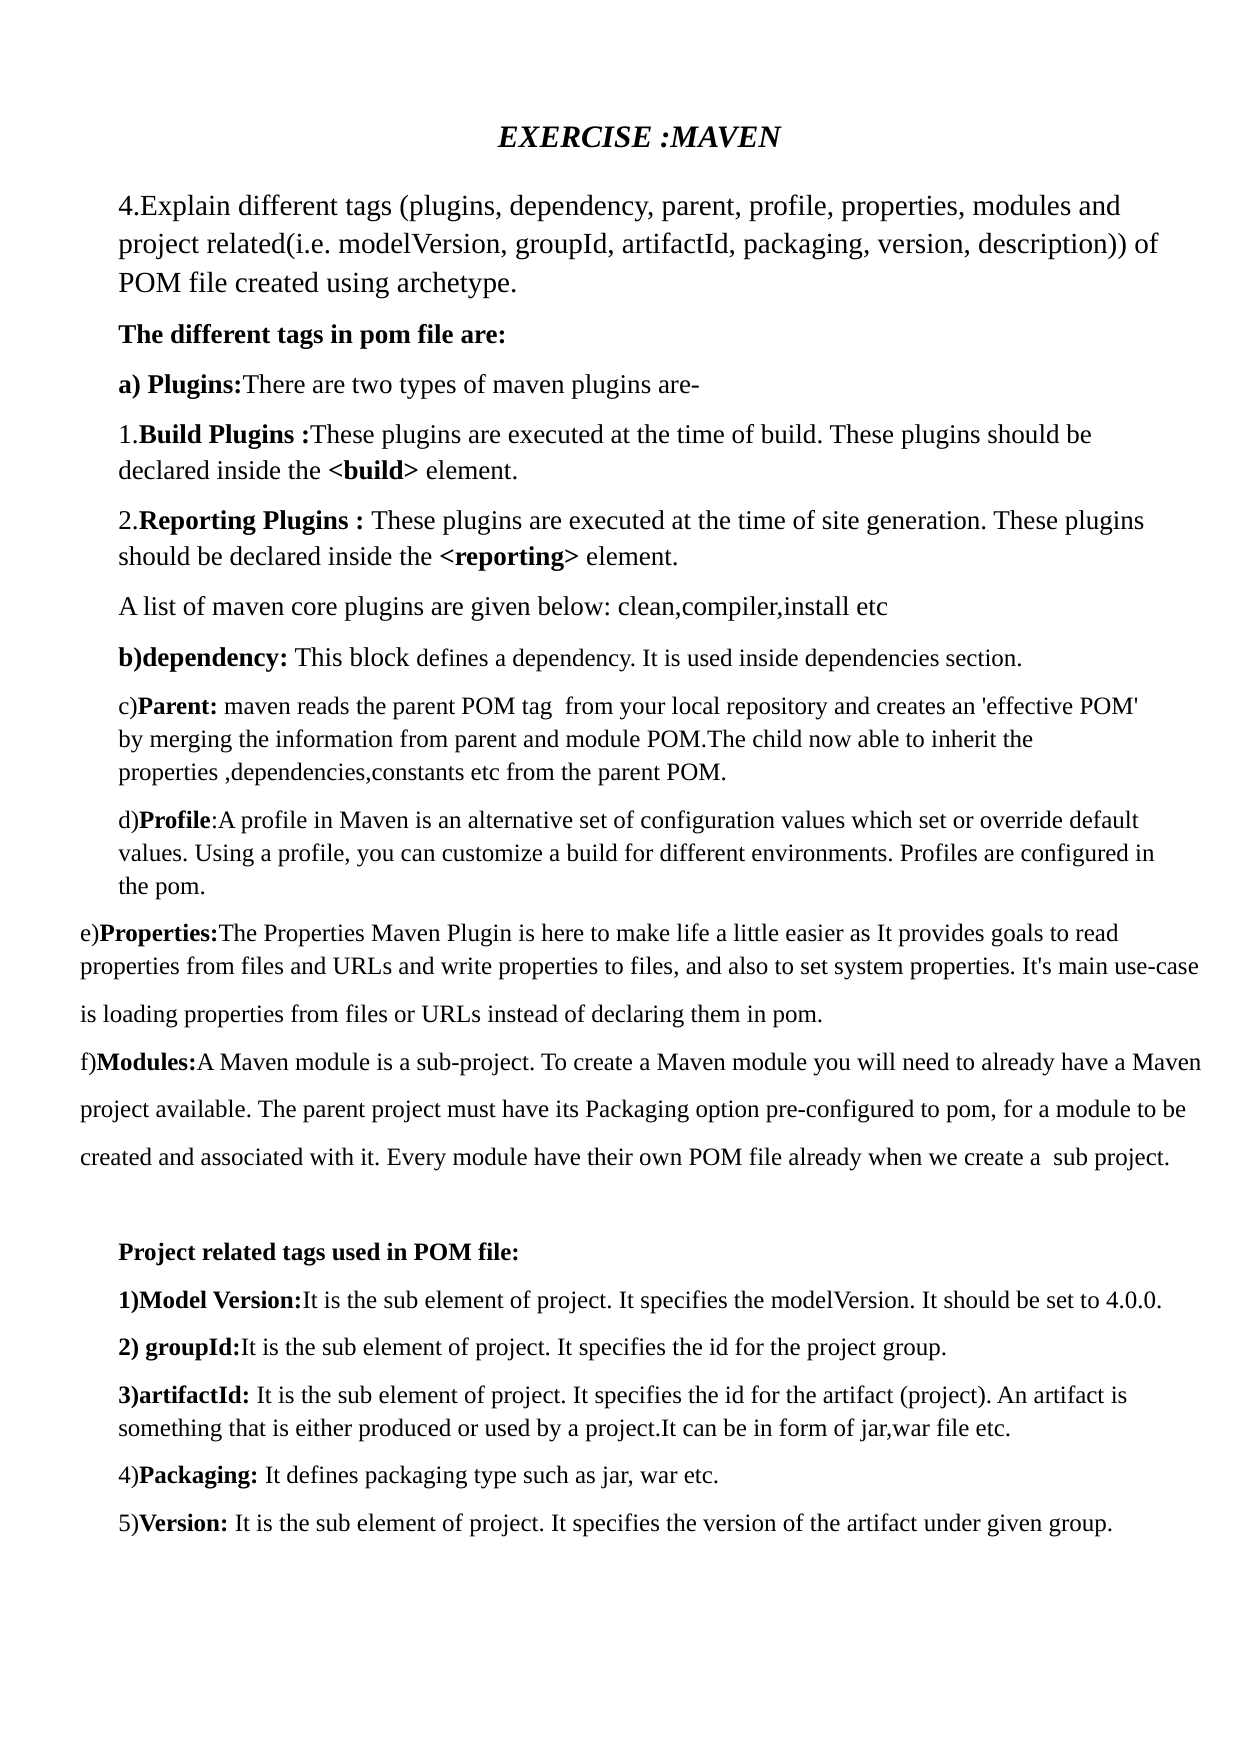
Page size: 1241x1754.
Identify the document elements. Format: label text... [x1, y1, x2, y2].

text 3)artifactId: It is the sub element of project. It specifies the id for the artifact (project). An artifact is something that is either produced or used by a project.It can be in form of jar,war file etc. [118, 1380, 1163, 1442]
text 1.Build Plugins :These plugins are executed at the time of build. These plugins should be declared inside the <build> element. [118, 418, 1163, 485]
text A list of maven core plugins are given below: clean,compiler,install etc [118, 591, 1163, 622]
text EXERCISE :MAVEN [118, 118, 1163, 154]
text 2) groupId:It is the sub element of project. It specifies the id for the project group. [118, 1332, 1163, 1361]
text Project related tags used in POM file: [118, 1237, 1163, 1266]
text project available. The parent project must have its Packaging option pre-configured to pom, for a module to be [6, 1094, 1240, 1123]
text 5)Version: It is the sub element of project. It specifies the version of the artifact under given group. [118, 1508, 1163, 1537]
text 2.Reporting Plugins : These plugins are executed at the time of site generation. These plugins should be declared inside the <reporting> element. [118, 504, 1163, 571]
text d)Profile:A profile in Maven is an alternative set of configuration values which set or override default values. Using a profile, you can customize a build for different environments. Profiles are configured in the pom. [118, 805, 1163, 899]
text 4)Packaging: It defines packaging type such as jar, war etc. [118, 1461, 1163, 1489]
text The different tags in pom file are: [118, 318, 1163, 349]
text a) Plugins:There are two types of maven plugins are- [118, 368, 1163, 399]
text e)Properties:The Properties Maven Plugin is here to make life a little easier as It provides goals to read properties from files and URLs and write properties to files, and also to set system properties. It's main use-case [6, 918, 1240, 980]
text 1)Model Version:It is the sub element of project. It specifies the modelVersion. It should be set to 4.0.0. [118, 1285, 1163, 1313]
text c)Parent: maven reads the parent POM tag from your local repository and creates an 'effective POM' by merging th­e information from parent and module POM.The child now able to inherit the properties ,dependencies,constants etc from the parent POM. [118, 691, 1163, 786]
text f)Modules:A Maven module is a sub-project. To create a Maven module you will need to already have a Maven [6, 1047, 1240, 1075]
text 4.Explain different tags (plugins, dependency, parent, profile, properties, modules and project related(i.e. modelVersion, groupId, artifactId, packaging, version, description)) of POM file created using archetype. [118, 188, 1163, 298]
text b)dependency: This block defines a dependency. It is used inside dependencies section. [118, 641, 1163, 672]
text is loading properties from files or URLs instead of declaring them in pom. [6, 999, 1240, 1028]
text created and associated with it. Every module have their own POM file already when we create a sub project. [6, 1142, 1240, 1171]
